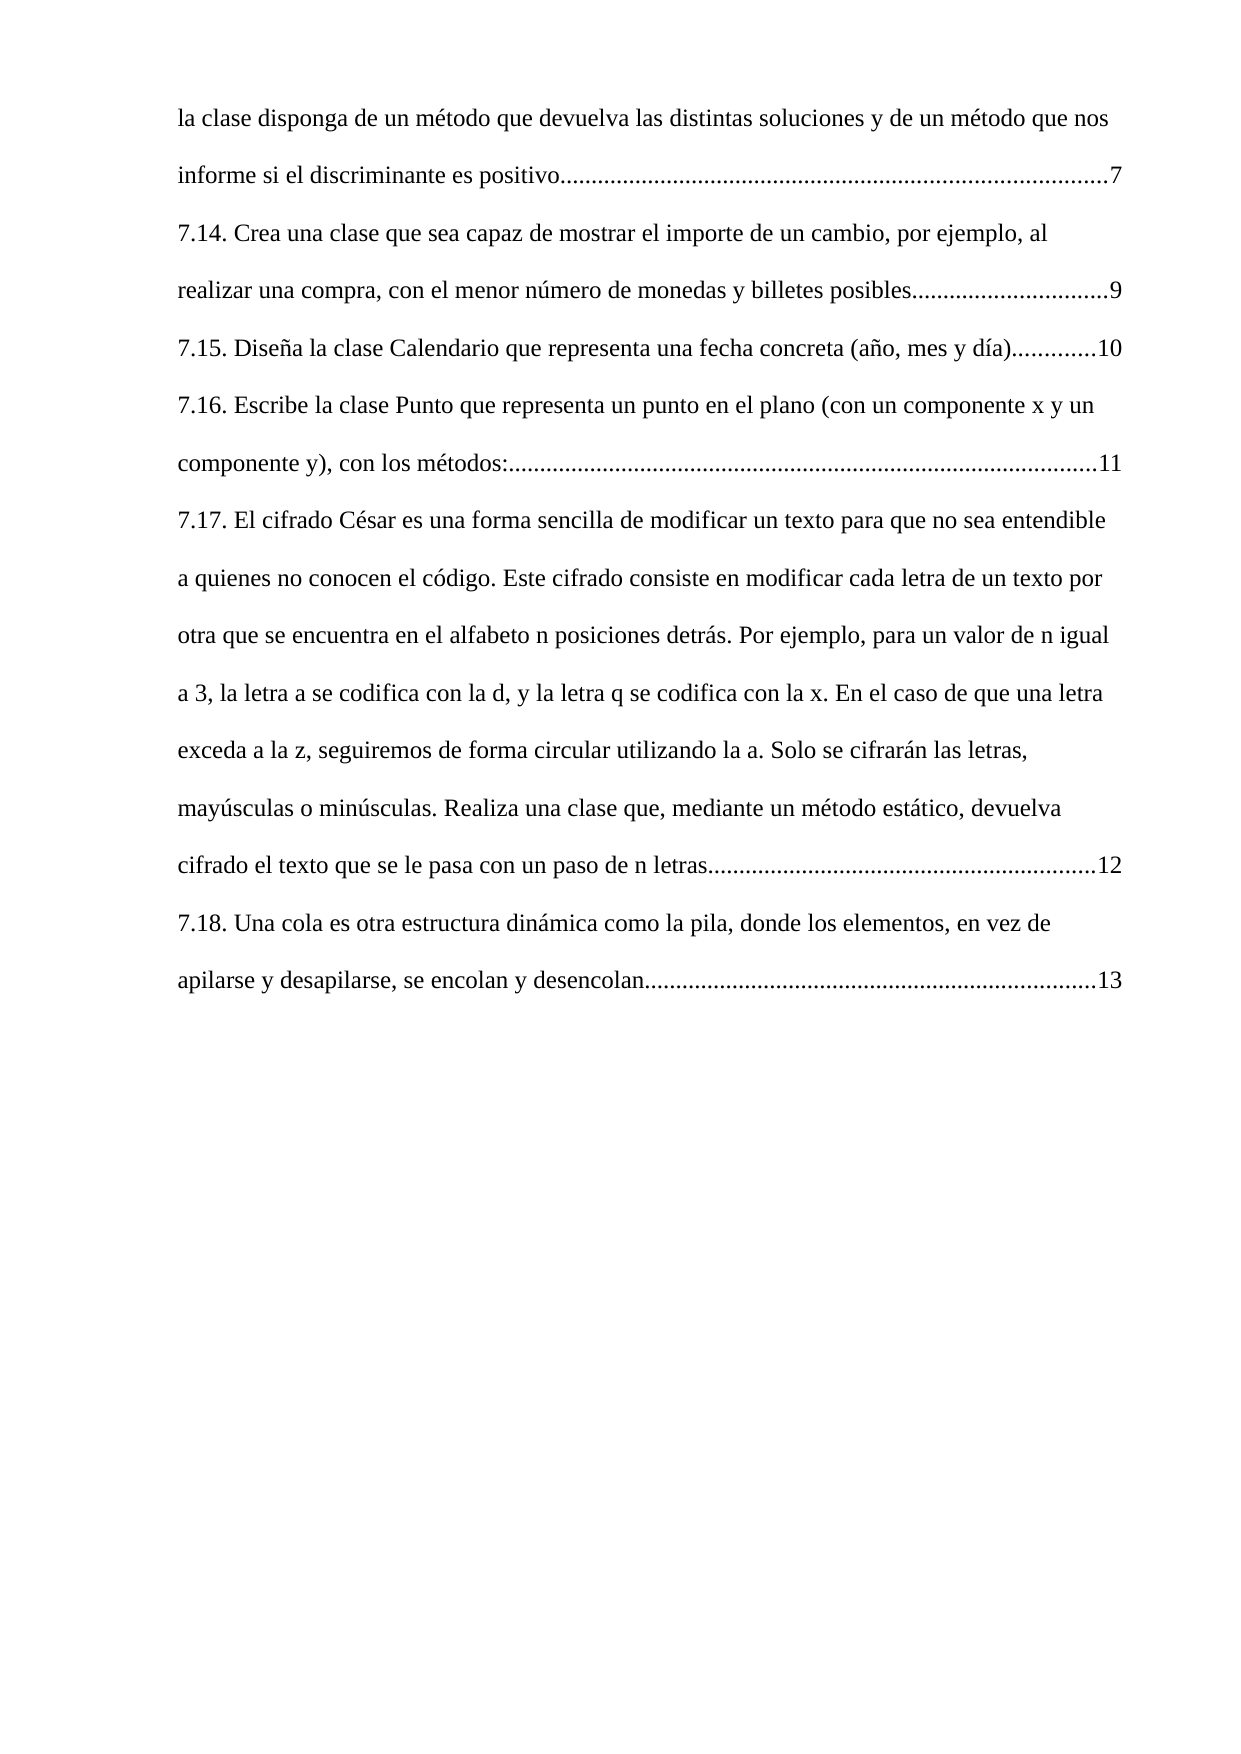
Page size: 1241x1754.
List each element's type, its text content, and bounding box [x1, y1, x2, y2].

text 7.16. Escribe la clase Punto que representa un punto en el plano (con un componente x y un componente y), con los métodos: 11 [177, 391, 1122, 477]
text 7.14. Crea una clase que sea capaz de mostrar el importe de un cambio, por ejemplo, al realizar una compra, con el menor número de monedas y billetes posibles. 9 [177, 218, 1122, 304]
text 7.15. Diseña la clase Calendario que representa una fecha concreta (año, mes y día). 10 [177, 333, 1122, 362]
text 7.17. El cifrado César es una forma sencilla de modificar un texto para que no sea entendible a quienes no conocen el código. Este cifrado consiste en modificar cada letra de un texto por otra que se encuentra en el alfabeto n posiciones detrás. Por ejemplo, para un valor de n igual a 3, la letra a se codifica con la d, y la letra q se codifica con la x. En el caso de que una letra exceda a la z, seguiremos de forma circular utilizando la a. Solo se cifrarán las letras, mayúsculas o minúsculas. Realiza una clase que, mediante un método estático, devuelva cifrado el texto que se le pasa con un paso de n letras. 12 [177, 506, 1122, 879]
text 7.18. Una cola es otra estructura dinámica como la pila, donde los elementos, en vez de apilarse y desapilarse, se encolan y desencolan. 13 [177, 908, 1122, 994]
text 7.12. Implementa una clase que permita resolver ecuaciones de segundo grado. Los coeficientes pueden indicarse en el constructor y modificarse a posteriori. Es fundamental que la clase disponga de un método que devuelva las distintas soluciones y de un método que nos informe si el discriminante es positivo. 7 [177, 103, 1122, 189]
